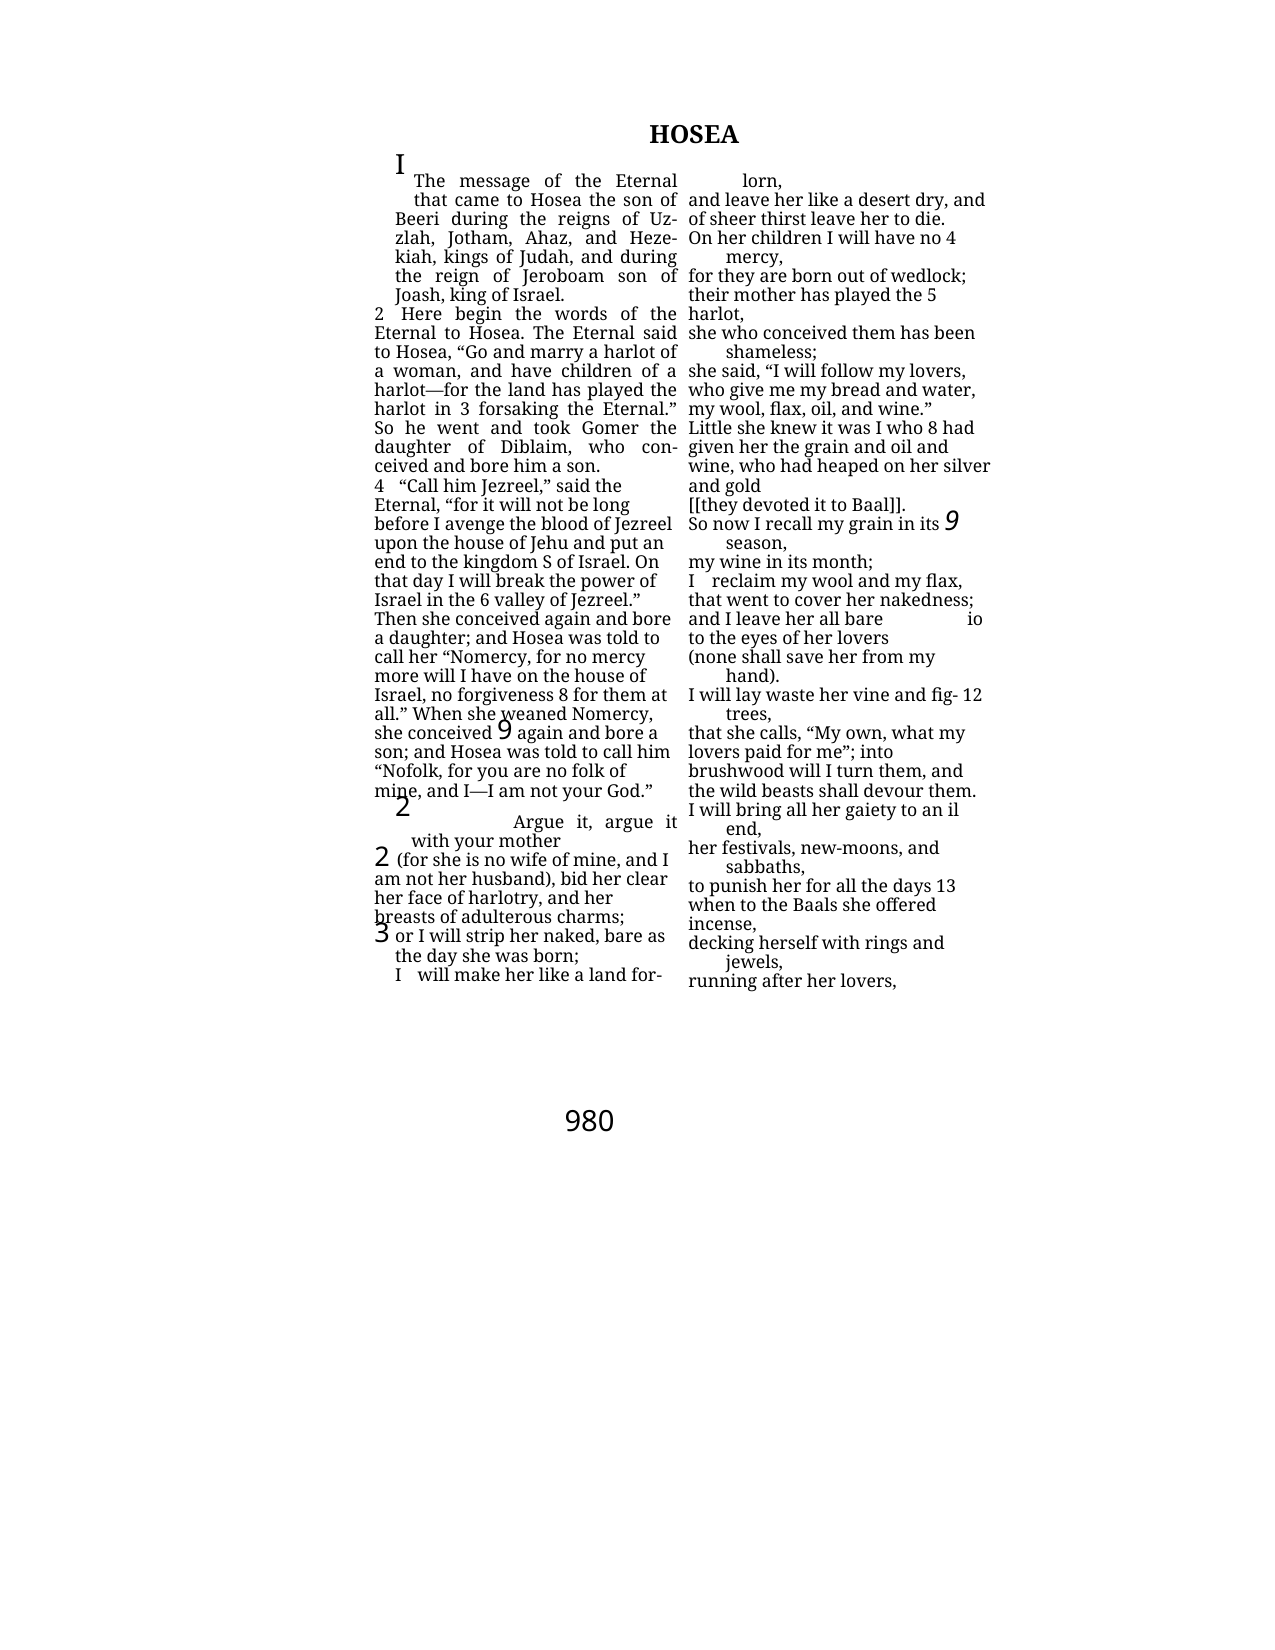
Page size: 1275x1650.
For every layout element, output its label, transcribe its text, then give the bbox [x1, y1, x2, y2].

text my wool, flax, oil, and wine.” [688, 401, 991, 419]
text I will bring all her gaiety to an il end, [688, 801, 991, 839]
text she said, “I will follow my lovers, [688, 362, 991, 381]
text [[they devoted it to Baal]]. [688, 496, 991, 515]
text and leave her like a desert dry, and of sheer thirst leave her to die. [688, 191, 991, 229]
text running after her lovers, [688, 972, 991, 991]
text trees, [726, 706, 991, 724]
text (none shall save her from my [688, 648, 991, 667]
text So now I recall my grain in its 9 season, [688, 515, 991, 553]
subtitle HOSEA [389, 124, 999, 149]
text she who conceived them has been shameless; [688, 324, 991, 362]
list “Call him Jezreel,” said the Eternal, “for it will not be long before I avenge the blood of Jezreel upon the house of Jehu and put an end to the kingdom S of Israel. On that day I will break the power of Israel in the 6 valley of Jezreel.” Then she conceived again and bore a daughter; and Hosea was told to call her “Nomercy, for no mercy more will I have on the house of Israel, no forgiveness 8 for them at all.” When she weaned Nomercy, she conceived 9 again and bore a son; and Hosea was told to call him “Nofolk, for you are no folk of mine, and I—I am not your God.” [374, 477, 677, 801]
text her festivals, new-moons, and sabbaths, [688, 839, 991, 877]
text and I leave her all bare io [688, 610, 991, 629]
text my wine in its month; [688, 553, 991, 572]
list Here begin the words of the Eternal to Hosea. The Eter­nal said to Hosea, “Go and marry a harlot of a woman, and have children of a harlot—for the land has played the harlot in 3 forsaking the Eternal.” So he went and took Gomer the daughter of Diblaim, who con­ceived and bore him a son. [374, 305, 677, 477]
text Little she knew it was I who 8 had given her the grain and oil and wine, who had heaped on her silver and gold [688, 419, 991, 496]
text IThe message of the Eternal that came to Hosea the son of Beeri during the reigns of Uz- zlah, Jotham, Ahaz, and Heze- kiah, kings of Judah, and during the reign of Jeroboam son of Joash, king of Israel. [395, 172, 677, 305]
text that she calls, “My own, what my lovers paid for me”; into brushwood will I turn them, and the wild beasts shall devour them. [688, 724, 991, 801]
list or I will strip her naked, bare as the day she was born; [374, 928, 677, 966]
list lorn, [709, 172, 991, 191]
text for they are born out of wedlock; their mother has played the 5 harlot, [688, 267, 991, 324]
list will make her like a land for­ [395, 966, 677, 985]
text decking herself with rings and jewels, [688, 934, 991, 972]
text hand). [726, 667, 991, 686]
list reclaim my wool and my flax, that went to cover her naked­ness; [688, 572, 991, 610]
list (for she is no wife of mine, and I am not her husband), bid her clear her face of harlotry, and her breasts of adulterous charms; [374, 851, 677, 928]
text to punish her for all the days 13 when to the Baals she offered incense, [688, 877, 991, 934]
text On her children I will have no 4 mercy, [688, 229, 991, 267]
text I will lay waste her vine and fig- 12 [688, 686, 991, 706]
text 2 Argue it, argue it with your mother [395, 813, 677, 851]
text to the eyes of her lovers [688, 629, 991, 648]
text who give me my bread and water, [688, 381, 991, 401]
